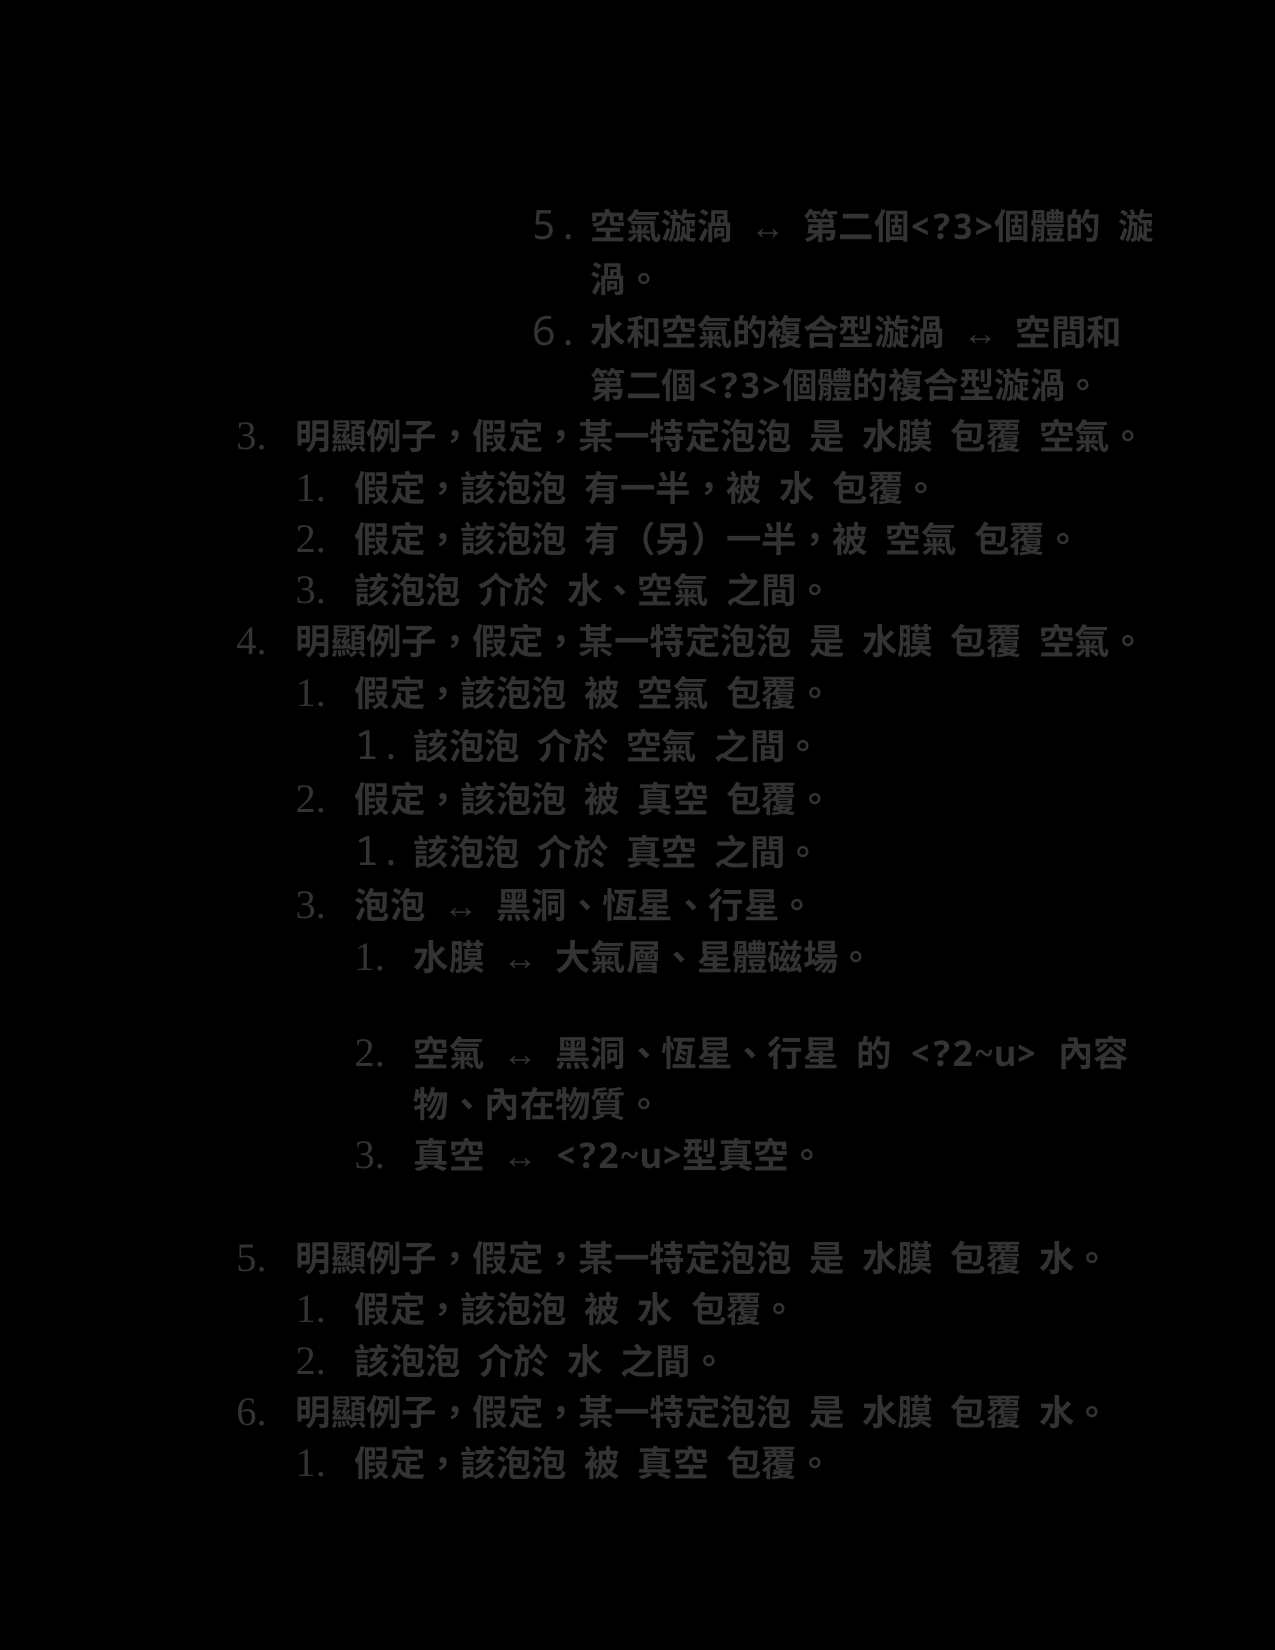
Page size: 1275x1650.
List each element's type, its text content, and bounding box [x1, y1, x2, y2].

list 該泡泡 介於 水、空氣 之間。 [295, 562, 1157, 614]
list 假定，該泡泡 被 水 包覆。 [295, 1282, 1157, 1333]
list 假定，該泡泡 被 真空 包覆。 [295, 1436, 1157, 1487]
list 明顯例子，假定，某一特定泡泡 是 水膜 包覆 水。 [236, 1231, 1157, 1282]
list 該泡泡 介於 真空 之間。 [354, 822, 1157, 878]
list 泡泡 ↔ 黑洞、恆星、行星。 [295, 878, 1157, 929]
list 假定，該泡泡 被 真空 包覆。 [295, 771, 1157, 822]
list 假定，該泡泡 被 空氣 包覆。 [295, 665, 1157, 716]
list 明顯例子，假定，某一特定泡泡 是 水膜 包覆 空氣。 [236, 409, 1157, 460]
list 明顯例子，假定，某一特定泡泡 是 水膜 包覆 空氣。 [236, 614, 1157, 665]
list 空氣漩渦 ↔ 第二個<?3>個體的 漩渦。 [532, 196, 1157, 302]
list 該泡泡 介於 空氣 之間。 [354, 716, 1157, 771]
list 假定，該泡泡 有（另）一半，被 空氣 包覆。 [295, 511, 1157, 562]
list 該泡泡 介於 水 之間。 [295, 1333, 1157, 1384]
list 空氣 ↔ 黑洞、恆星、行星 的 <?2~u> 內容物、內在物質。 [354, 1025, 1157, 1128]
list 水膜 ↔ 大氣層、星體磁場。（星體磁場 的 明顯例子，地球磁場、太陽磁場、黑洞磁場） [354, 929, 1157, 1025]
list 真空 ↔ <?2~u>型真空。（<?2> ~ <?u> 型真空） [354, 1128, 1157, 1231]
list 假定，該泡泡 有一半，被 水 包覆。 [295, 460, 1157, 511]
list 水和空氣的複合型漩渦 ↔ 空間和第二個<?3>個體的複合型漩渦。 [532, 302, 1157, 409]
list 明顯例子，假定，某一特定泡泡 是 水膜 包覆 水。 [236, 1384, 1157, 1436]
